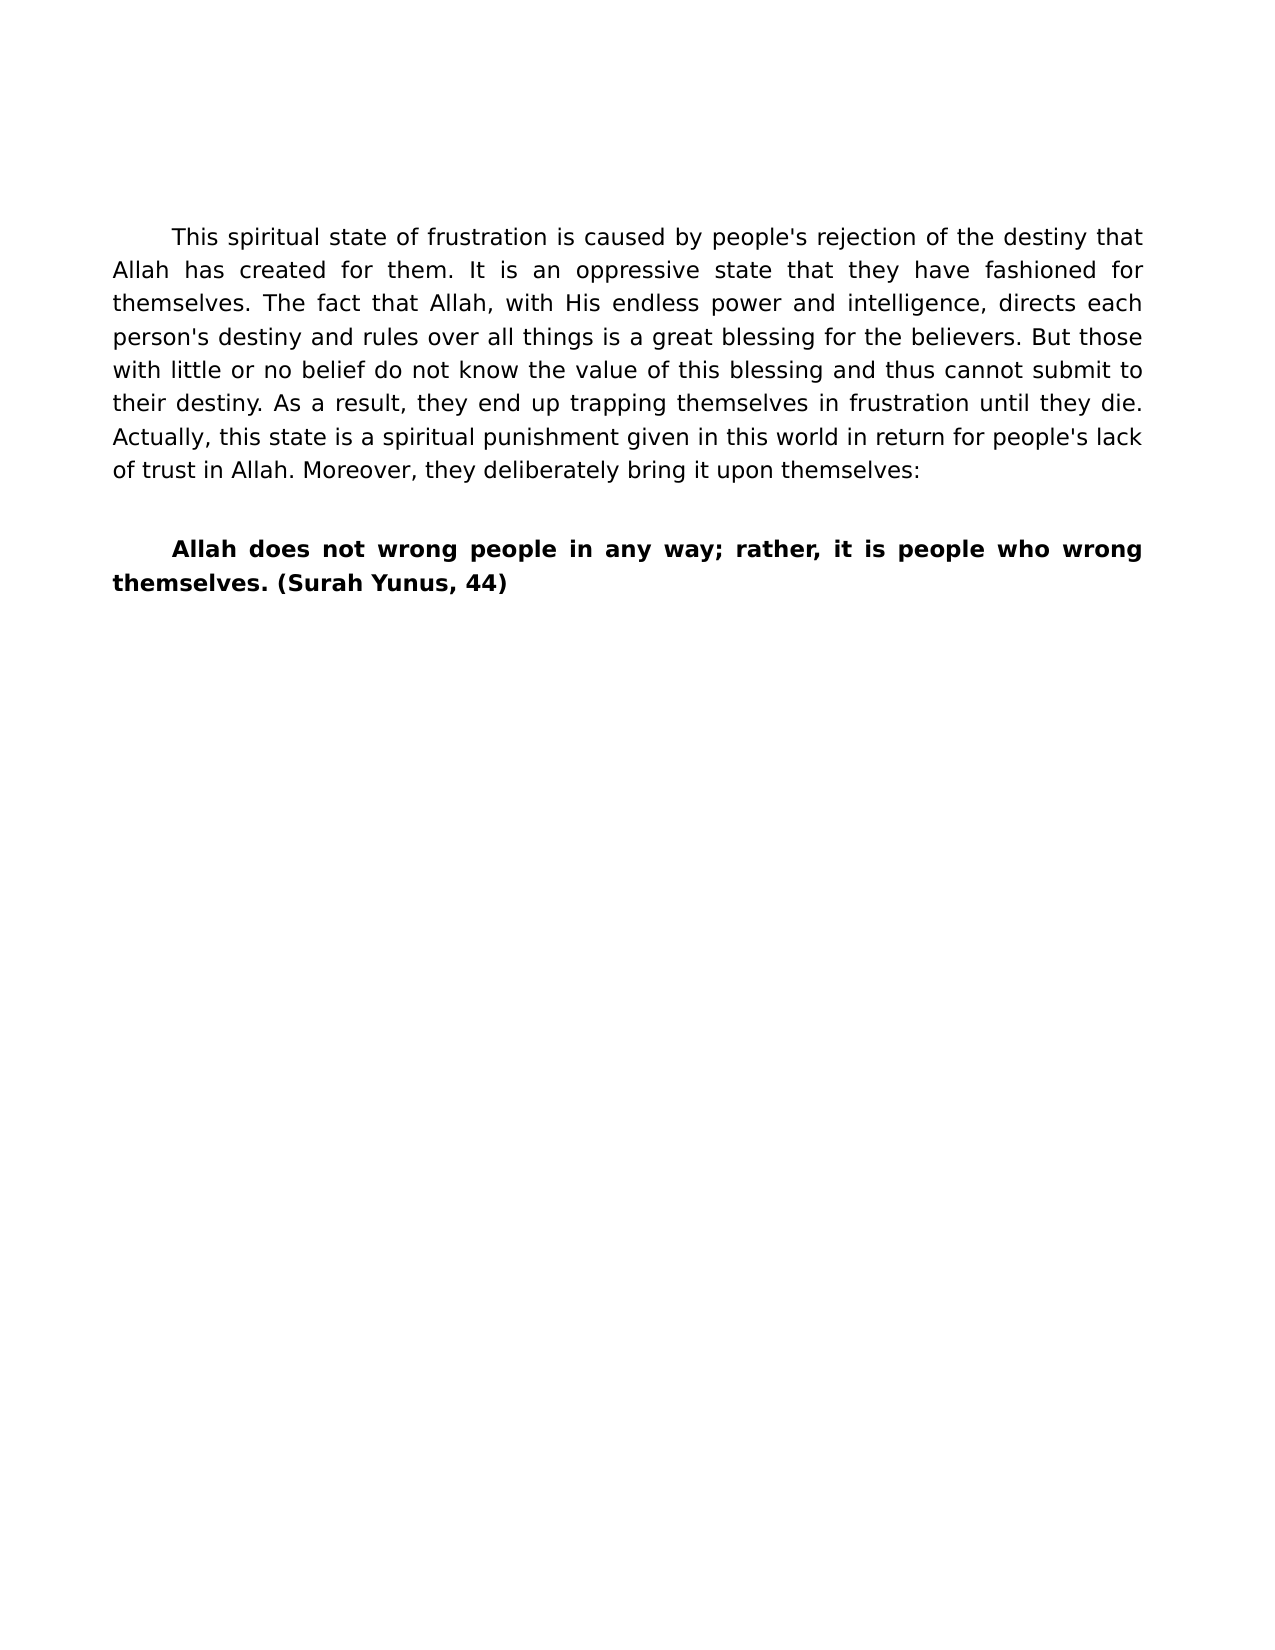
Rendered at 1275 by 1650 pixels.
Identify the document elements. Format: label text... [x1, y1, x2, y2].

text This spiritual state of frustration is caused by people's rejection of the destiny that Allah has created for them. It is an oppressive state that they have fashioned for themselves. The fact that Allah, with His endless power and intelligence, directs each person's destiny and rules over all things is a great blessing for the believers. But those with little or no belief do not know the value of this blessing and thus cannot submit to their destiny. As a result, they end up trapping themselves in frustration until they die. Actually, this state is a spiritual punishment given in this world in return for people's lack of trust in Allah. Moreover, they deliberately bring it upon themselves: [112, 218, 1145, 485]
text Allah does not wrong people in any way; rather, it is people who wrong themselves. (Surah Yunus, 44) [112, 531, 1145, 598]
